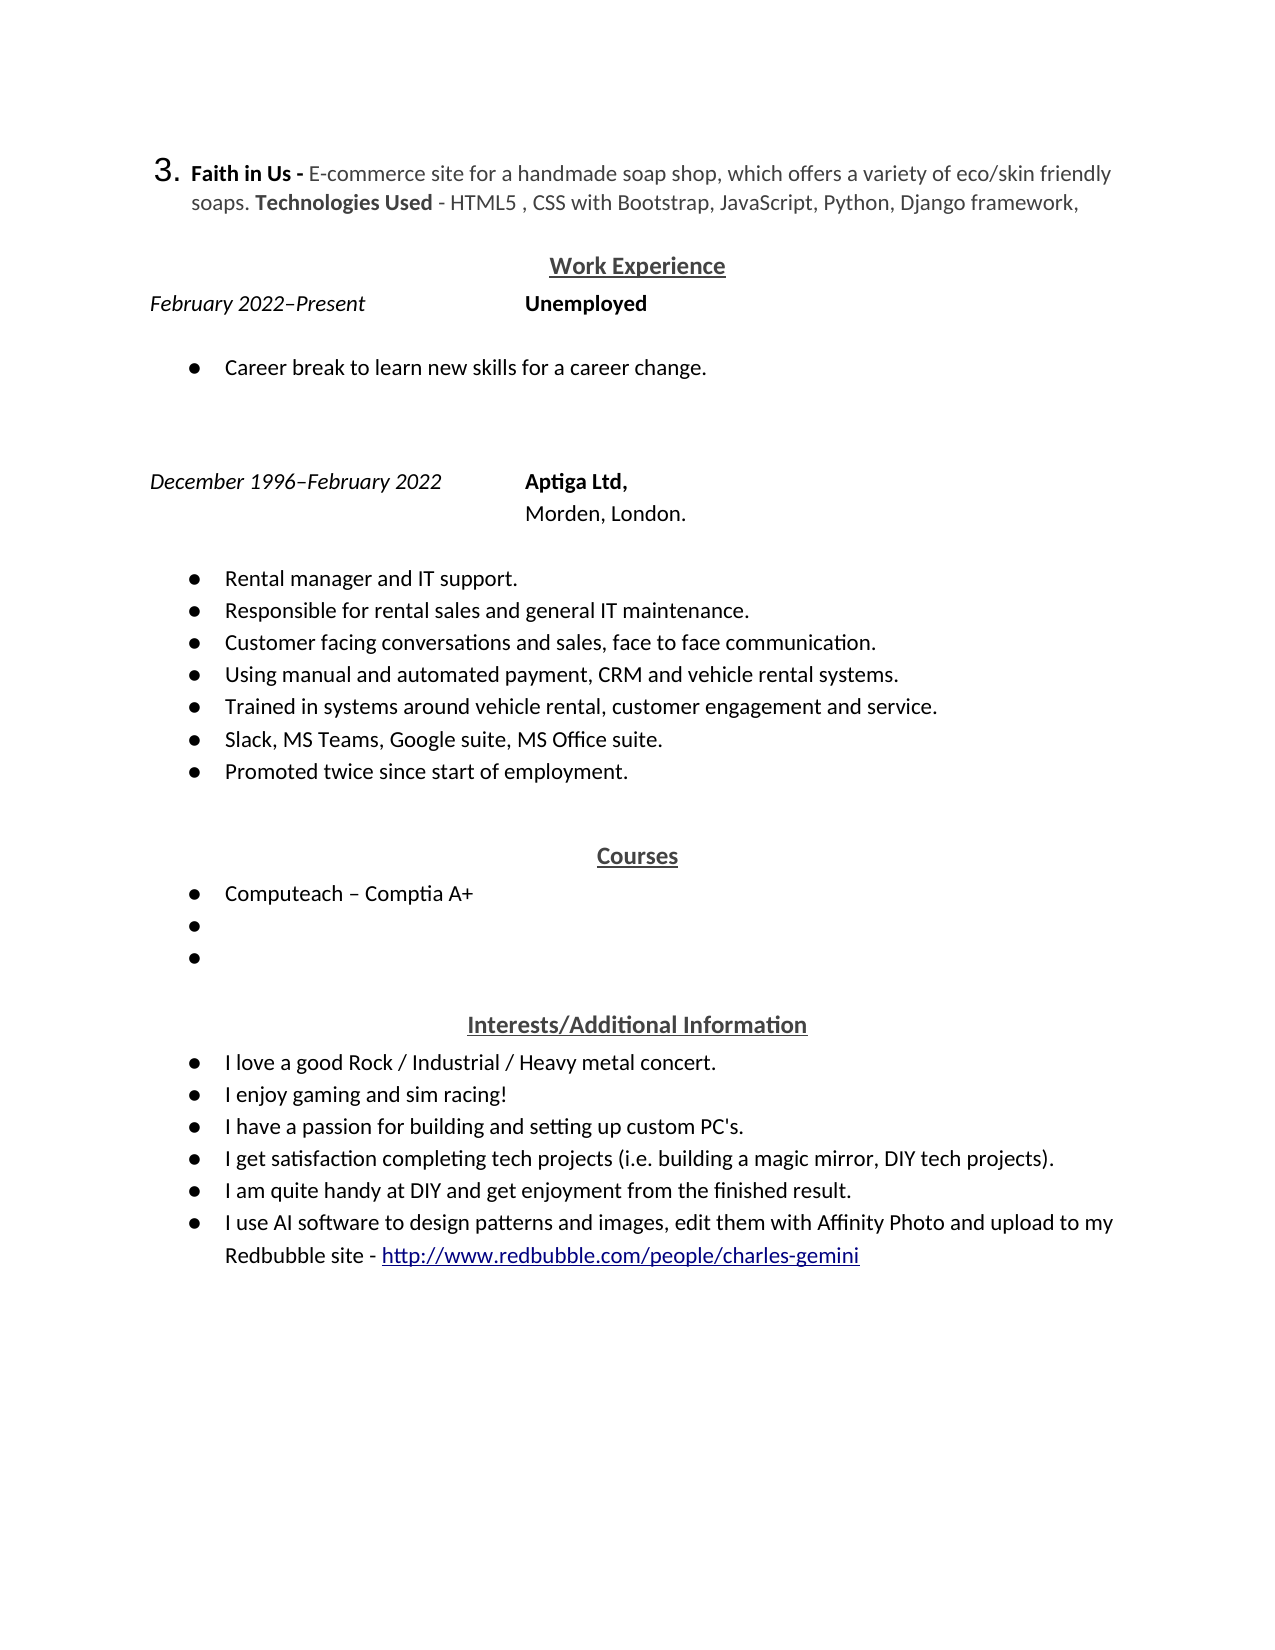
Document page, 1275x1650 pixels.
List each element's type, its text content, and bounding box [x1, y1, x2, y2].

subtitle Courses [150, 840, 1125, 871]
list I get satisfaction completing tech projects (i.e. building a magic mirror, DIY tech projects). [187, 1144, 1125, 1172]
list Computeach – Comptia A+ [187, 879, 1125, 907]
list Responsible for rental sales and general IT maintenance. [187, 596, 1125, 624]
subtitle Work Experience [150, 250, 1125, 280]
list Career break to learn new skills for a career change. [187, 353, 1125, 381]
text Morden, London. [450, 499, 1125, 527]
list I enjoy gaming and sim racing! [187, 1080, 1125, 1108]
list I use AI software to design patterns and images, edit them with Affinity Photo and upload to my Redbubble site - http://www.redbubble.com/people/charles-gemini [187, 1208, 1125, 1269]
subtitle Faith in Us - E-commerce site for a handmade soap shop, which offers a variety of eco/skin friendly soaps. Technologies Used - HTML5 , CSS with Bootstrap, JavaScript, Python, Django framework, [154, 150, 1125, 216]
list Customer facing conversations and sales, face to face communication. [187, 628, 1125, 656]
list Rental manager and IT support. [187, 564, 1125, 592]
list Using manual and automated payment, CRM and vehicle rental systems. [187, 660, 1125, 688]
list I have a passion for building and setting up custom PC's. [187, 1112, 1125, 1140]
list Slack, MS Teams, Google suite, MS Office suite. [187, 725, 1125, 753]
text December 1996–February 2022 Aptiga Ltd, [150, 467, 1125, 495]
text February 2022–Present Unemployed [150, 289, 1125, 317]
list Trained in systems around vehicle rental, customer engagement and service. [187, 692, 1125, 721]
list I am quite handy at DIY and get enjoyment from the finished result. [187, 1176, 1125, 1204]
subtitle Interests/Additional Information [150, 1009, 1125, 1039]
list I love a good Rock / Industrial / Heavy metal concert. [187, 1048, 1125, 1076]
list Promoted twice since start of employment. [187, 757, 1125, 785]
